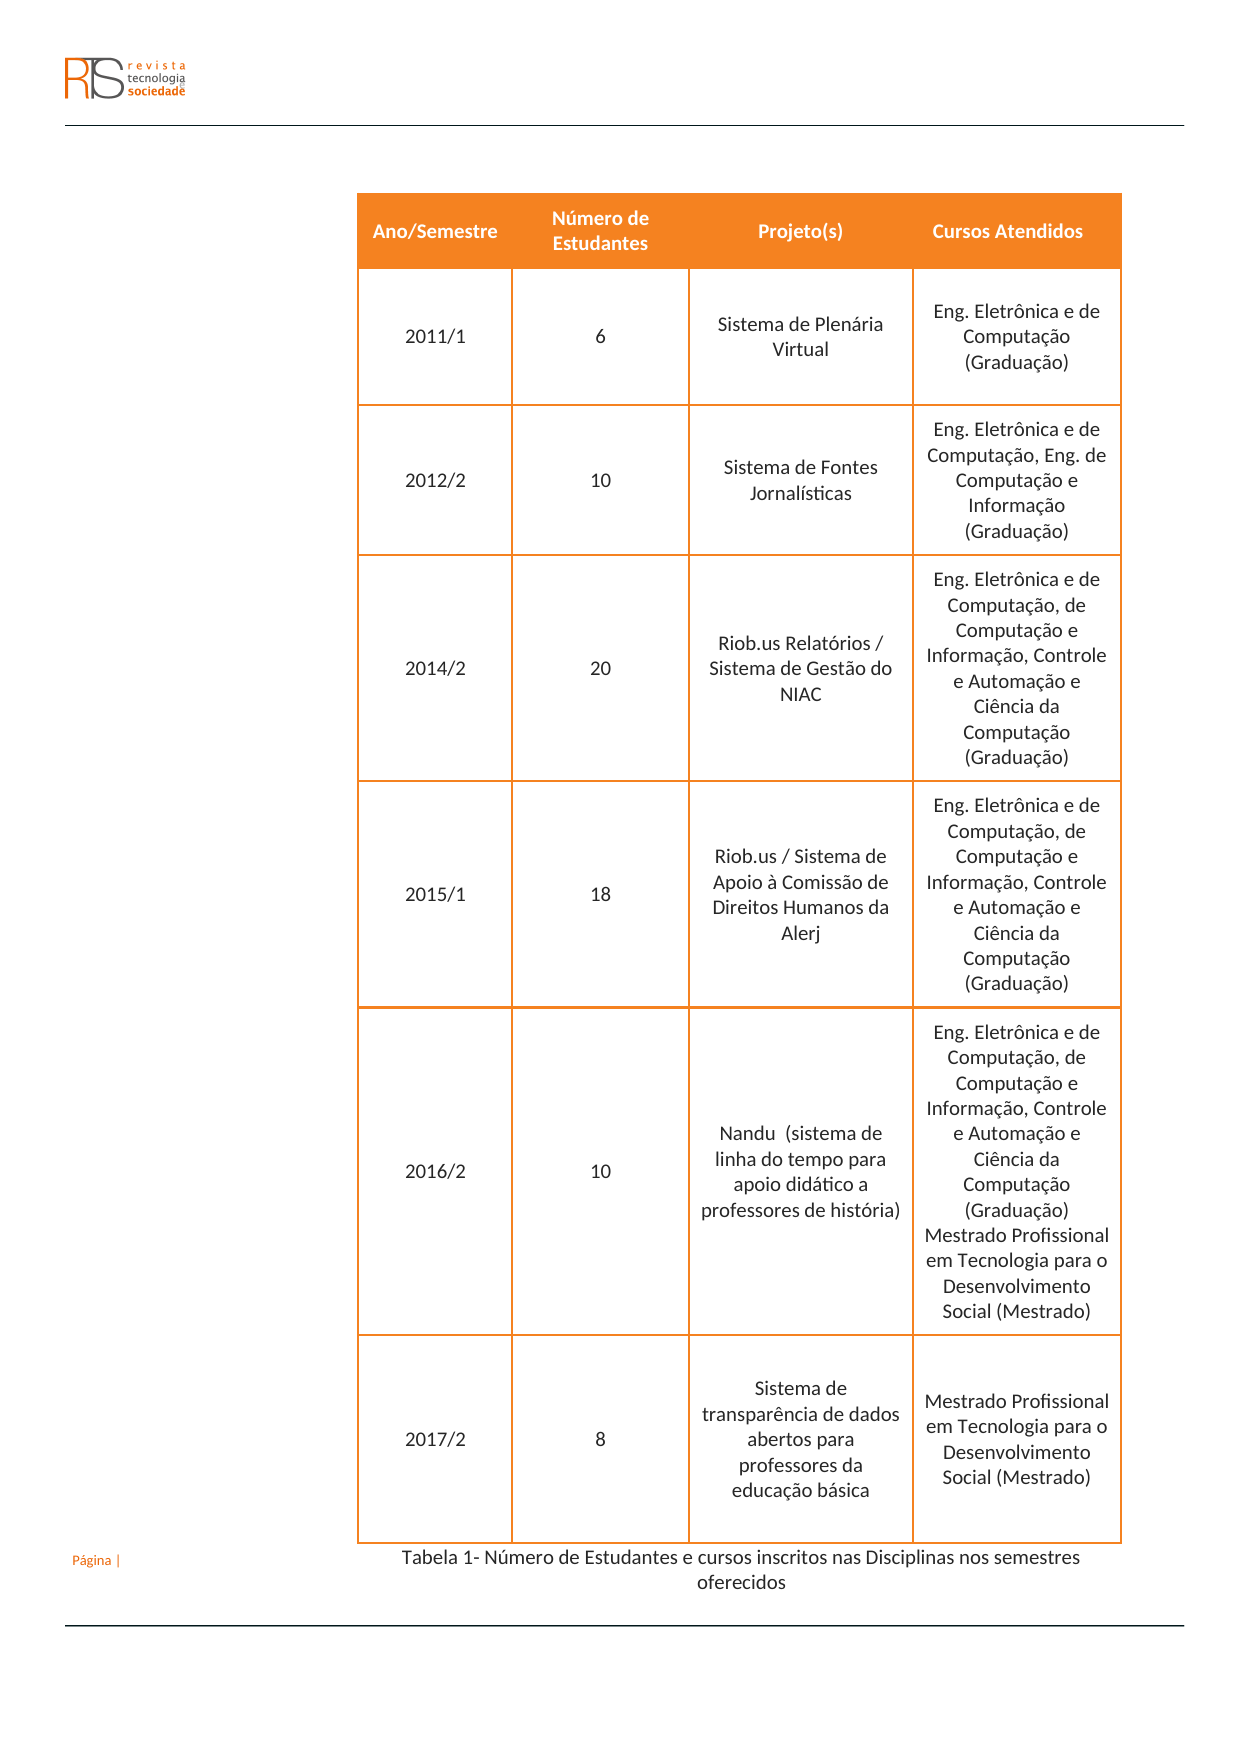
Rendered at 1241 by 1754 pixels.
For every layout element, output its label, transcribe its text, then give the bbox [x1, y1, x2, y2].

text Tabela 1- Número de Estudantes e cursos inscritos nas Disciplinas nos semestres oferecidos [360, 1544, 1122, 1595]
table_cell 2017/2 [359, 1336, 511, 1542]
table_cell 10 [513, 1009, 688, 1334]
table_cell Riob.us Relatórios / Sistema de Gestão do NIAC [690, 556, 912, 780]
table_cell Eng. Eletrônica e de Computação, Eng. de Computação e Informação (Graduação) [914, 406, 1120, 554]
table_cell 10 [513, 406, 688, 554]
table_cell 2014/2 [359, 556, 511, 780]
table_cell 2015/1 [359, 782, 511, 1006]
table_header Projeto(s) [690, 195, 912, 266]
table_cell 18 [513, 782, 688, 1006]
table_cell Sistema de transparência de dados abertos para professores da educação básica [690, 1336, 912, 1542]
table_cell Eng. Eletrônica e de Computação (Graduação) [914, 269, 1120, 404]
table_header Número de Estudantes [513, 195, 688, 266]
table_cell Eng. Eletrônica e de Computação, de Computação e Informação, Controle e Automação e Ciência da Computação (Graduação) [914, 782, 1120, 1006]
table_cell 8 [513, 1336, 688, 1542]
table_cell 2016/2 [359, 1009, 511, 1334]
picture [65, 1625, 1241, 1630]
table_cell 6 [513, 269, 688, 404]
table_header Ano/Semestre [359, 195, 511, 266]
table_cell Eng. Eletrônica e de Computação, de Computação e Informação, Controle e Automação e Ciência da Computação (Graduação) Mestrado Profissional em Tecnologia para o Desenvolvimento Social (Mestrado) [914, 1009, 1120, 1334]
picture [65, 0, 1241, 129]
table_cell 20 [513, 556, 688, 780]
table_cell Sistema de Fontes Jornalísticas [690, 406, 912, 554]
table_header Cursos Atendidos [914, 195, 1120, 266]
table_cell Sistema de Plenária Virtual [690, 269, 912, 404]
table_cell 2011/1 [359, 269, 511, 404]
table_cell Eng. Eletrônica e de Computação, de Computação e Informação, Controle e Automação e Ciência da Computação (Graduação) [914, 556, 1120, 780]
table_cell Mestrado Profissional em Tecnologia para o Desenvolvimento Social (Mestrado) [914, 1336, 1120, 1542]
table_cell Nandu (sistema de linha do tempo para apoio didático a professores de história) [690, 1009, 912, 1334]
table_cell 2012/2 [359, 406, 511, 554]
table_cell Riob.us / Sistema de Apoio à Comissão de Direitos Humanos da Alerj [690, 782, 912, 1006]
